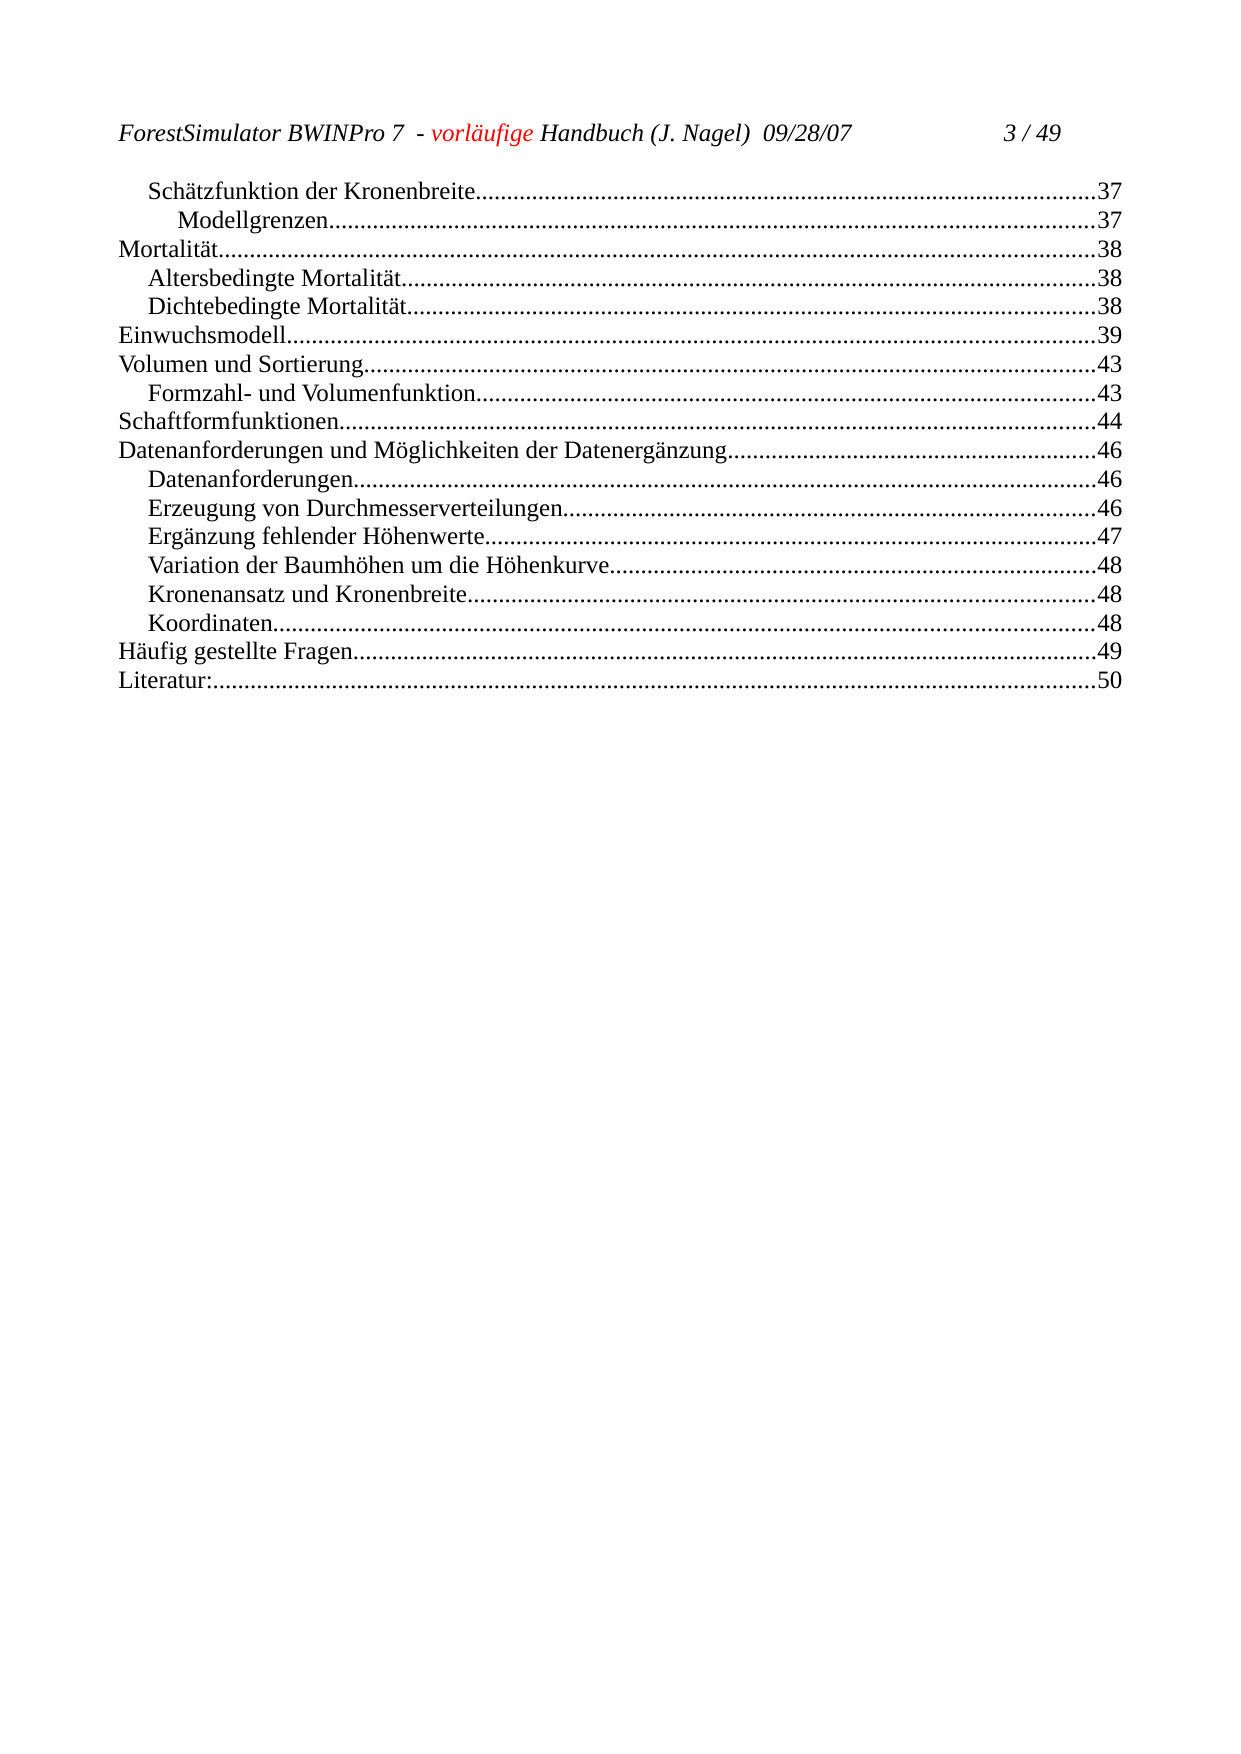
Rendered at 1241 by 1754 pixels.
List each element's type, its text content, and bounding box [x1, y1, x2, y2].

text Erzeugung von Durchmesserverteilungen 46 [148, 493, 1122, 521]
text Schaftformfunktionen 44 [118, 406, 1122, 435]
text Ergänzung fehlender Höhenwerte 47 [148, 521, 1122, 550]
text Modellgrenzen 37 [177, 205, 1122, 234]
text Formzahl- und Volumenfunktion 43 [148, 378, 1122, 406]
text Häufig gestellte Fragen 49 [118, 636, 1122, 665]
text Volumen und Sortierung 43 [118, 349, 1122, 378]
text Variation der Baumhöhen um die Höhenkurve 48 [148, 550, 1122, 579]
text Kronenansatz und Kronenbreite 48 [148, 579, 1122, 608]
text Altersbedingte Mortalität 38 [148, 263, 1122, 291]
text Einwuchsmodell 39 [118, 320, 1122, 349]
text Mortalität 38 [118, 234, 1122, 263]
text Schätzfunktion der Kronenbreite 37 [148, 176, 1122, 205]
text Datenanforderungen 46 [148, 464, 1122, 493]
text Datenanforderungen und Möglichkeiten der Datenergänzung 46 [118, 435, 1122, 464]
text Koordinaten 48 [148, 608, 1122, 636]
text Dichtebedingte Mortalität 38 [148, 291, 1122, 320]
text Literatur: 50 [118, 665, 1122, 694]
